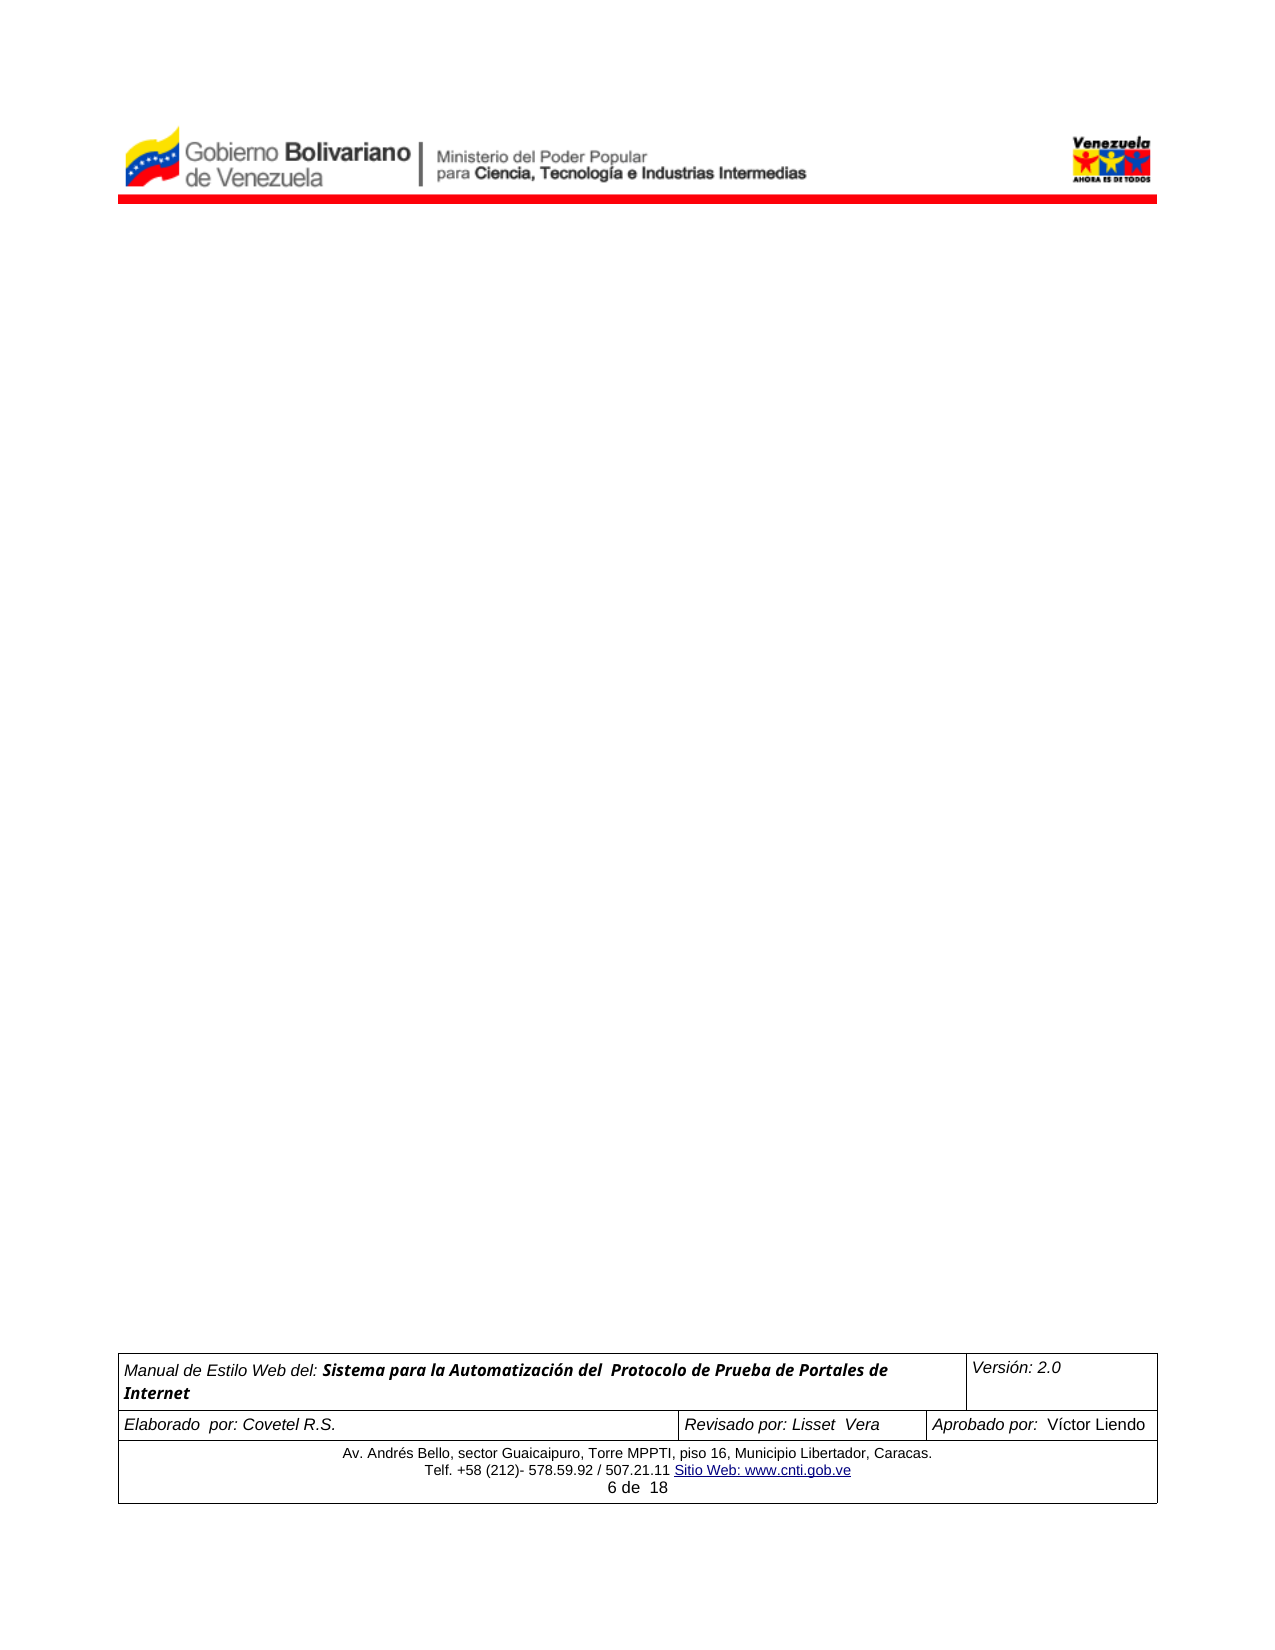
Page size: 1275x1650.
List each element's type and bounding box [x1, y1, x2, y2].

picture [118, 118, 1157, 204]
